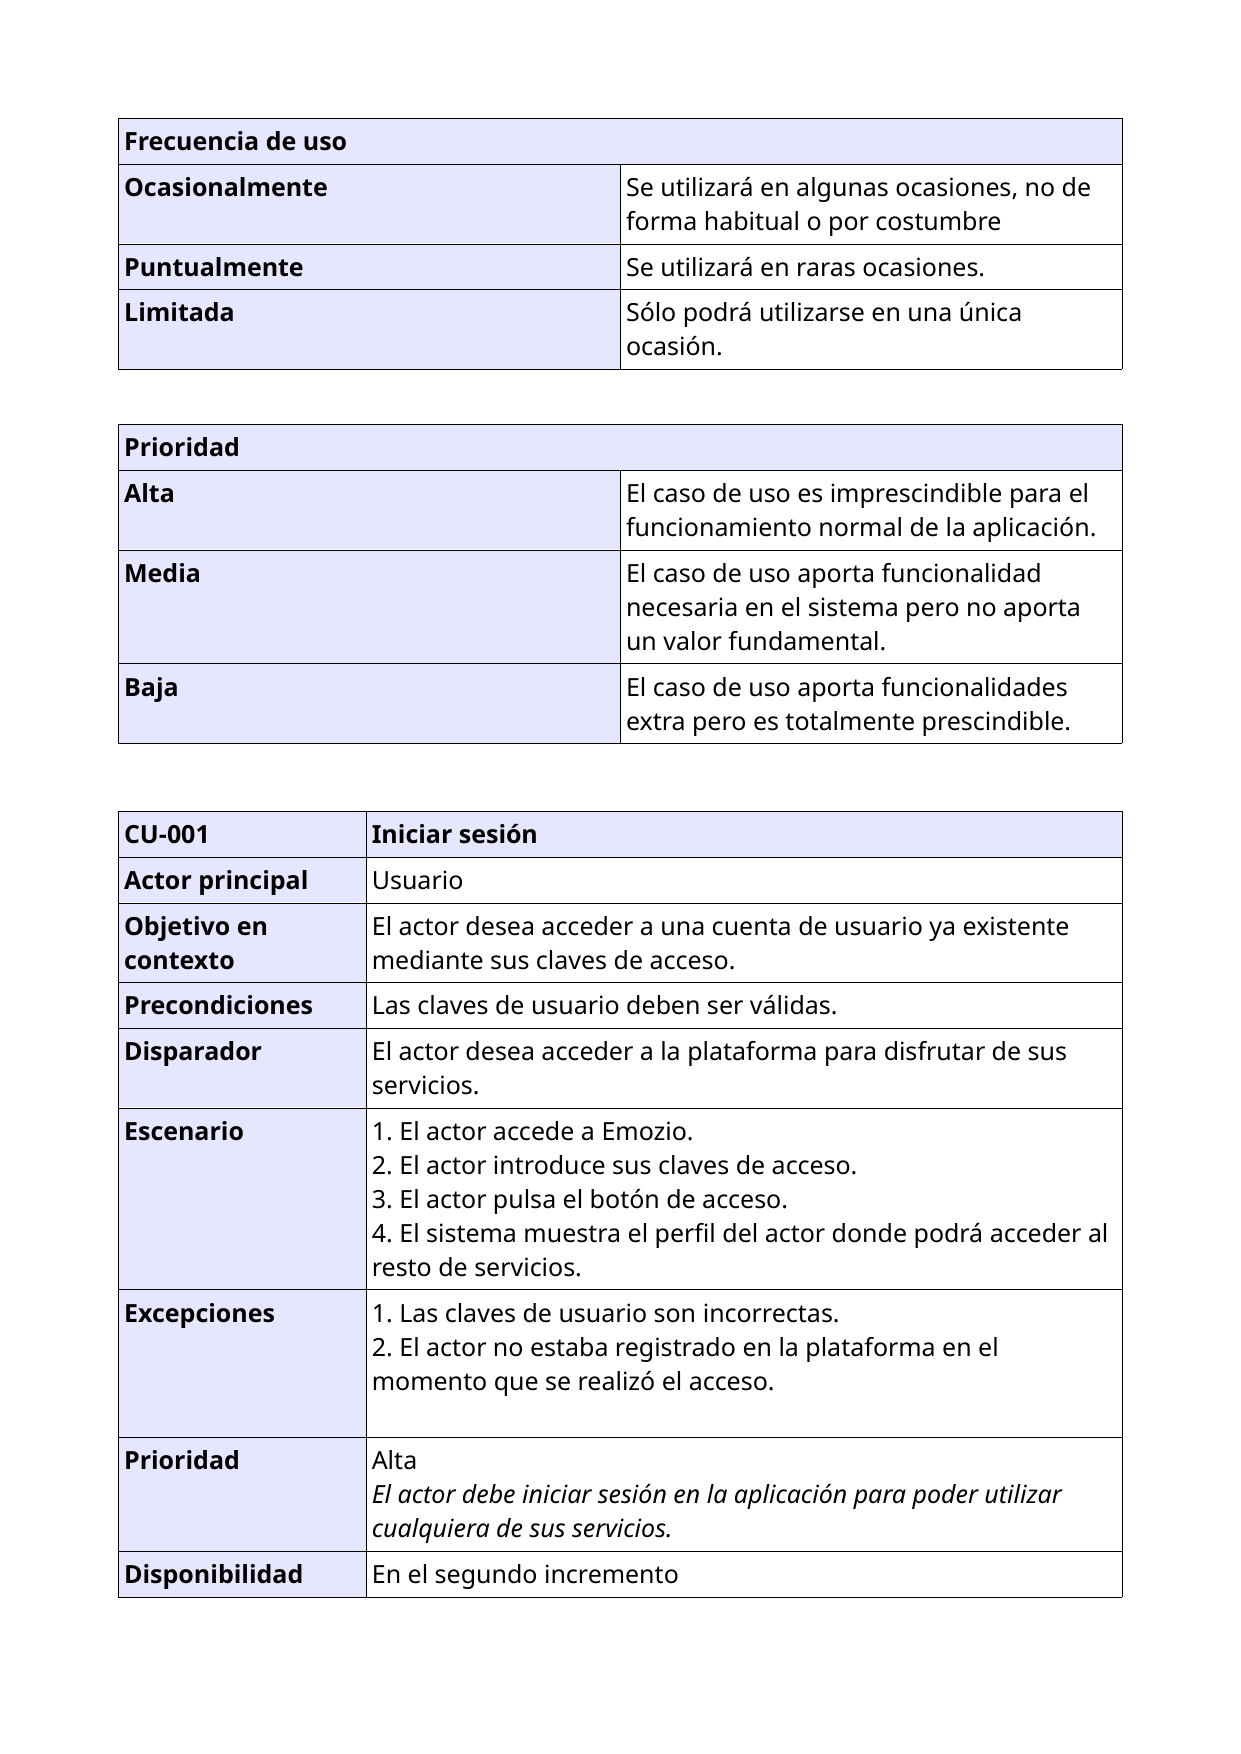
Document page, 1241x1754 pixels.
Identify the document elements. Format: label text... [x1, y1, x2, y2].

table_cell Disparador [119, 1029, 366, 1107]
table_cell En el segundo incremento [367, 1552, 1122, 1597]
table_cell Usuario [367, 858, 1122, 902]
table_cell Precondiciones [119, 983, 366, 1028]
table_header Prioridad [119, 425, 1122, 470]
table_cell Ocasionalmente [119, 165, 620, 243]
table_cell Actor principal [119, 858, 366, 902]
table_cell Las claves de usuario deben ser válidas. [367, 983, 1122, 1028]
table_cell Se utilizará en raras ocasiones. [621, 245, 1122, 289]
table_cell Escenario [119, 1109, 366, 1289]
table_cell El actor desea acceder a la plataforma para disfrutar de sus servicios. [367, 1029, 1122, 1107]
table_cell Alta [119, 471, 620, 549]
table_cell Sólo podrá utilizarse en una única ocasión. [621, 290, 1122, 369]
table_cell Media [119, 551, 620, 663]
table_cell Limitada [119, 290, 620, 369]
table_cell El caso de uso es imprescindible para el funcionamiento normal de la aplicación. [621, 471, 1122, 549]
table_cell Prioridad [119, 1438, 366, 1551]
table_cell Baja [119, 664, 620, 743]
table_cell El caso de uso aporta funcionalidades extra pero es totalmente prescindible. [621, 664, 1122, 743]
table_cell El caso de uso aporta funcionalidad necesaria en el sistema pero no aporta un valor fundamental. [621, 551, 1122, 663]
table_cell 1. Las claves de usuario son incorrectas. 2. El actor no estaba registrado en la plataforma en el momento que se realizó el acceso. [367, 1290, 1122, 1437]
table_cell 1. El actor accede a Emozio. 2. El actor introduce sus claves de acceso. 3. El actor pulsa el botón de acceso. 4. El sistema muestra el perfil del actor donde podrá acceder al resto de servicios. [367, 1109, 1122, 1289]
table_cell Excepciones [119, 1290, 366, 1437]
table_header CU-001 [119, 812, 366, 857]
table_cell Disponibilidad [119, 1552, 366, 1597]
table_cell Objetivo en contexto [119, 904, 366, 982]
table_cell El actor desea acceder a una cuenta de usuario ya existente mediante sus claves de acceso. [367, 904, 1122, 982]
table_header Frecuencia de uso [119, 119, 1122, 164]
table_cell Se utilizará en algunas ocasiones, no de forma habitual o por costumbre [621, 165, 1122, 243]
table_cell Alta El actor debe iniciar sesión en la aplicación para poder utilizar cualquiera de sus servicios. [367, 1438, 1122, 1551]
table_cell Puntualmente [119, 245, 620, 289]
table_header Iniciar sesión [367, 812, 1122, 857]
